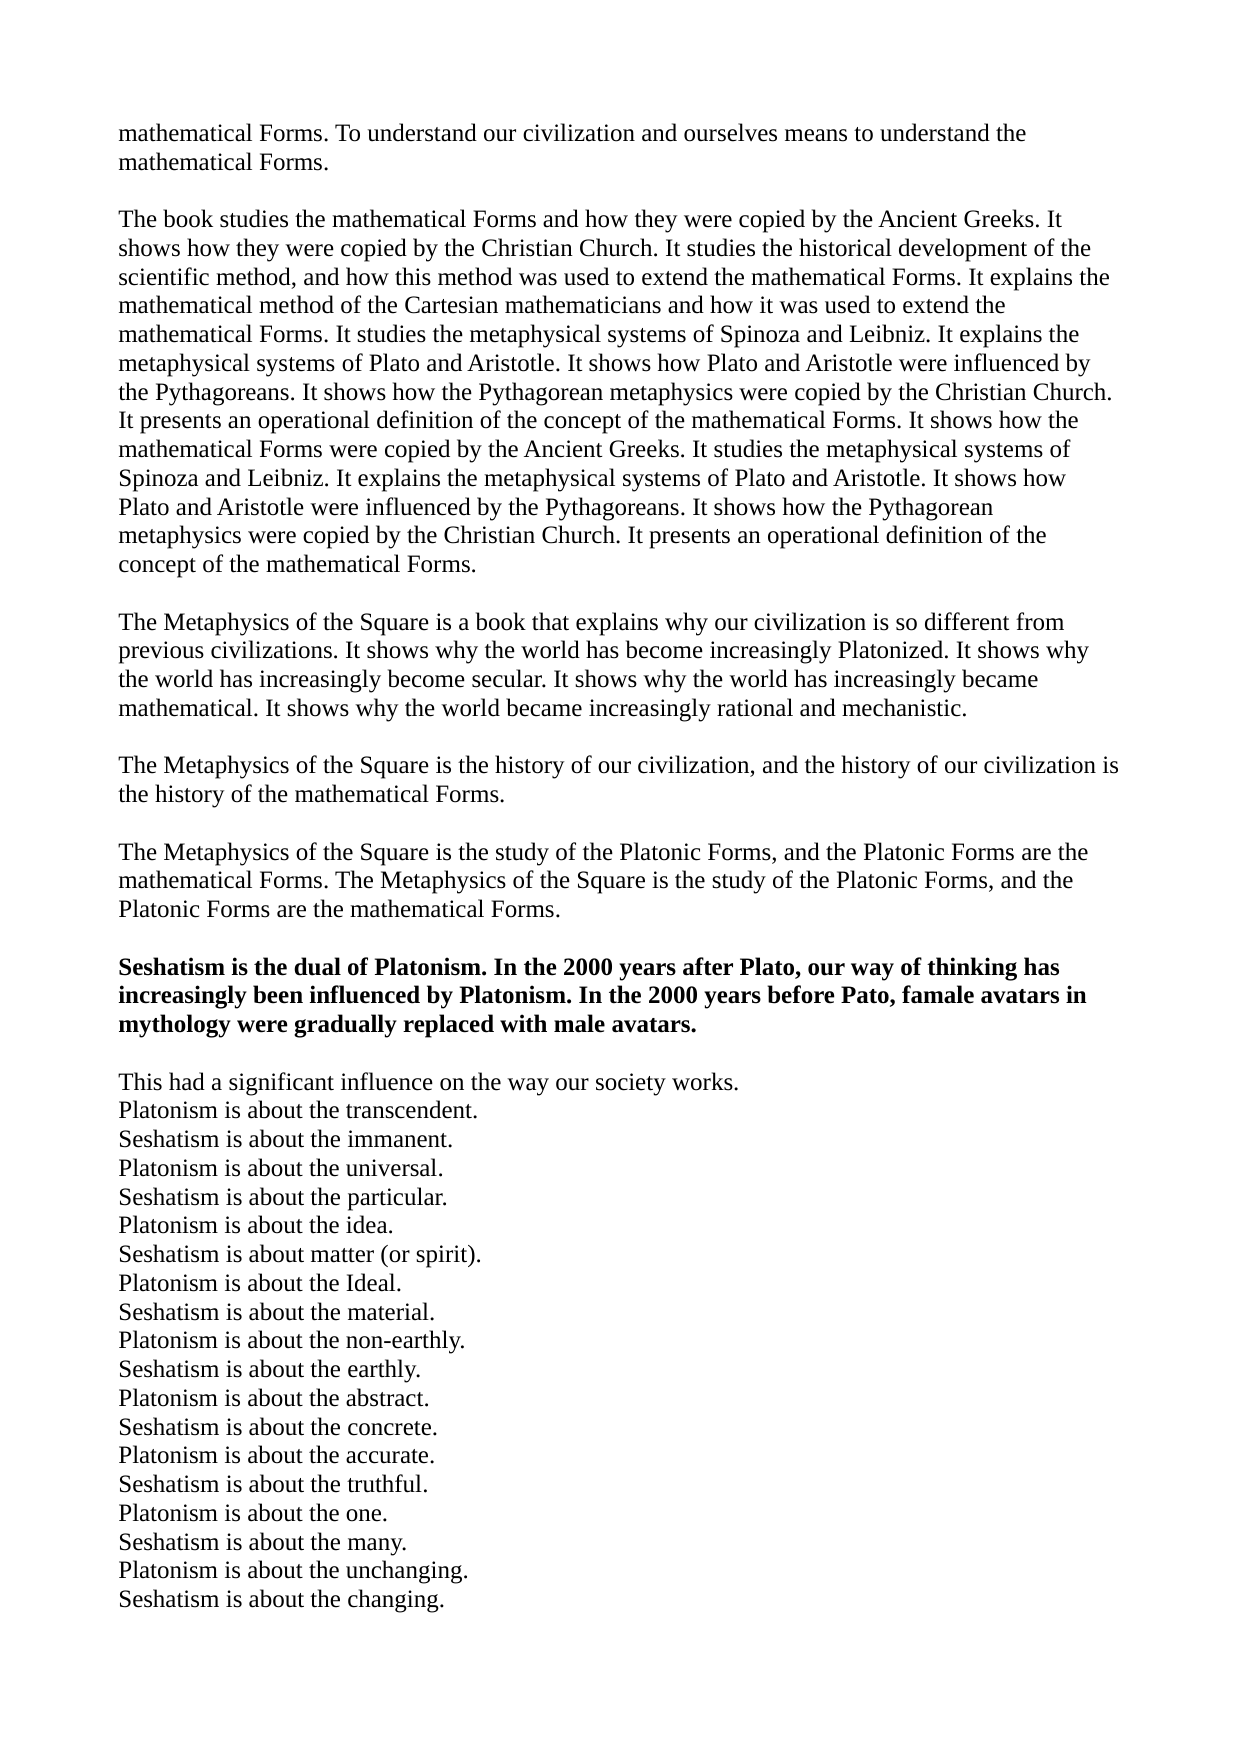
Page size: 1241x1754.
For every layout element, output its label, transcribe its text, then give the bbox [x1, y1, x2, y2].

text The book studies the mathematical Forms and how they were copied by the Ancient Greeks. It shows how they were copied by the Christian Church. It studies the historical development of the scientific method, and how this method was used to extend the mathematical Forms. It explains the mathematical method of the Cartesian mathematicians and how it was used to extend the mathematical Forms. It studies the metaphysical systems of Spinoza and Leibniz. It explains the metaphysical systems of Plato and Aristotle. It shows how Plato and Aristotle were influenced by the Pythagoreans. It shows how the Pythagorean metaphysics were copied by the Christian Church. It presents an operational definition of the concept of the mathematical Forms. It shows how the mathematical Forms were copied by the Ancient Greeks. It studies the metaphysical systems of Spinoza and Leibniz. It explains the metaphysical systems of Plato and Aristotle. It shows how Plato and Aristotle were influenced by the Pythagoreans. It shows how the Pythagorean metaphysics were copied by the Christian Church. It presents an operational definition of the concept of the mathematical Forms. [118, 204, 1122, 578]
text Seshatism is the dual of Platonism. In the 2000 years after Plato, our way of thinking has increasingly been influenced by Platonism. In the 2000 years before Pato, famale avatars in mythology were gradually replaced with male avatars. [118, 952, 1122, 1038]
text The Metaphysics of the Square is the history of our civilization, and the history of our civilization is the history of the mathematical Forms. [118, 751, 1122, 808]
text Seshatism is about the earthly. [118, 1354, 1122, 1383]
text The Metaphysics of the Square is a book that explains why our civilization is so different from previous civilizations. It shows why the world has become increasingly Platonized. It shows why the world has increasingly become secular. It shows why the world has increasingly became mathematical. It shows why the world became increasingly rational and mechanistic. [118, 607, 1122, 722]
text Seshatism is about the immanent. [118, 1124, 1122, 1153]
text Platonism is about the Ideal. [118, 1268, 1122, 1297]
text Platonism is about the unchanging. [118, 1556, 1122, 1584]
text The Metaphysics of the Square is the study of the Platonic Forms, and the Platonic Forms are the mathematical Forms. The Metaphysics of the Square is the study of the Platonic Forms, and the Platonic Forms are the mathematical Forms. [118, 837, 1122, 923]
text Platonism is about the one. [118, 1498, 1122, 1527]
text Seshatism is about matter (or spirit). [118, 1239, 1122, 1268]
text Platonism is about the idea. [118, 1211, 1122, 1239]
text Platonism is about the universal. [118, 1153, 1122, 1182]
text Platonism is about the transcendent. [118, 1096, 1122, 1124]
text Seshatism is about the changing. [118, 1584, 1122, 1613]
text Seshatism is about the many. [118, 1527, 1122, 1556]
text Seshatism is about the material. [118, 1297, 1122, 1326]
text Platonism is about the abstract. [118, 1383, 1122, 1412]
text Platonism is about the accurate. [118, 1441, 1122, 1469]
text Seshatism is about the concrete. [118, 1412, 1122, 1441]
text mathematical Forms. To understand our civilization and ourselves means to understand the mathematical Forms. [118, 118, 1122, 176]
text Platonism is about the non-earthly. [118, 1326, 1122, 1354]
text This had a significant influence on the way our society works. [118, 1067, 1122, 1096]
text Seshatism is about the truthful. [118, 1469, 1122, 1498]
text Seshatism is about the particular. [118, 1182, 1122, 1211]
